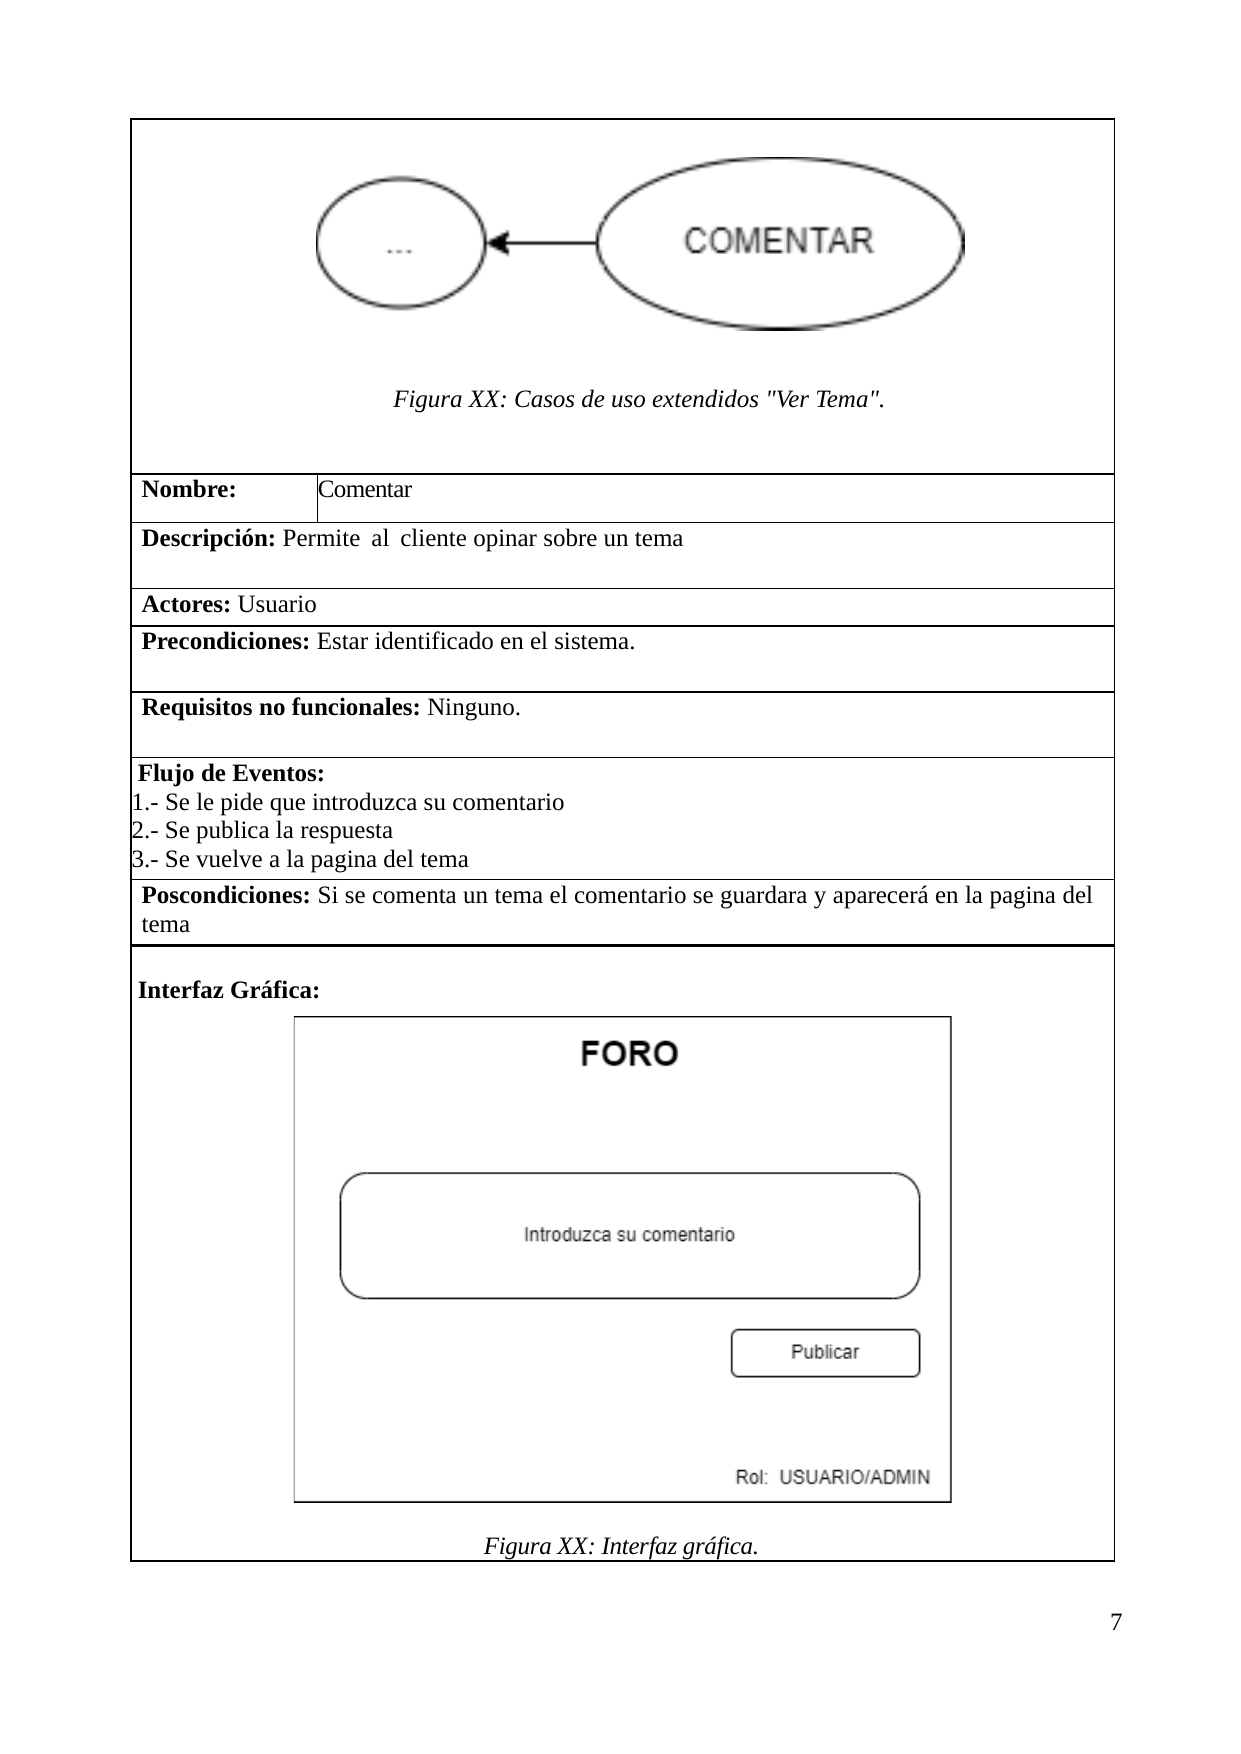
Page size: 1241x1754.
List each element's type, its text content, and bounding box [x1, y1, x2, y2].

table_cell Flujo de Eventos: 1.- Se le pide que introduzca su comentario 2.- Se publica la respuesta 3.- Se vuelve a la pagina del tema [132, 758, 1114, 878]
table_cell Actores: Usuario [132, 589, 1114, 625]
table_cell Descripción: Permite al cliente opinar sobre un tema [132, 523, 1114, 588]
table_header Interfaz Gráfica: Figura XX: Interfaz gráfica. [132, 947, 1114, 1560]
table_header [132, 120, 1114, 473]
table_cell Comentar [318, 475, 1114, 521]
picture [316, 157, 965, 331]
table_cell Nombre: [132, 475, 317, 521]
picture [293, 1016, 952, 1503]
table_cell Precondiciones: Estar identificado en el sistema. [132, 627, 1114, 691]
table_cell Poscondiciones: Si se comenta un tema el comentario se guardara y aparecerá en la pagina del tema [132, 880, 1114, 944]
table_cell Requisitos no funcionales: Ninguno. [132, 693, 1114, 756]
